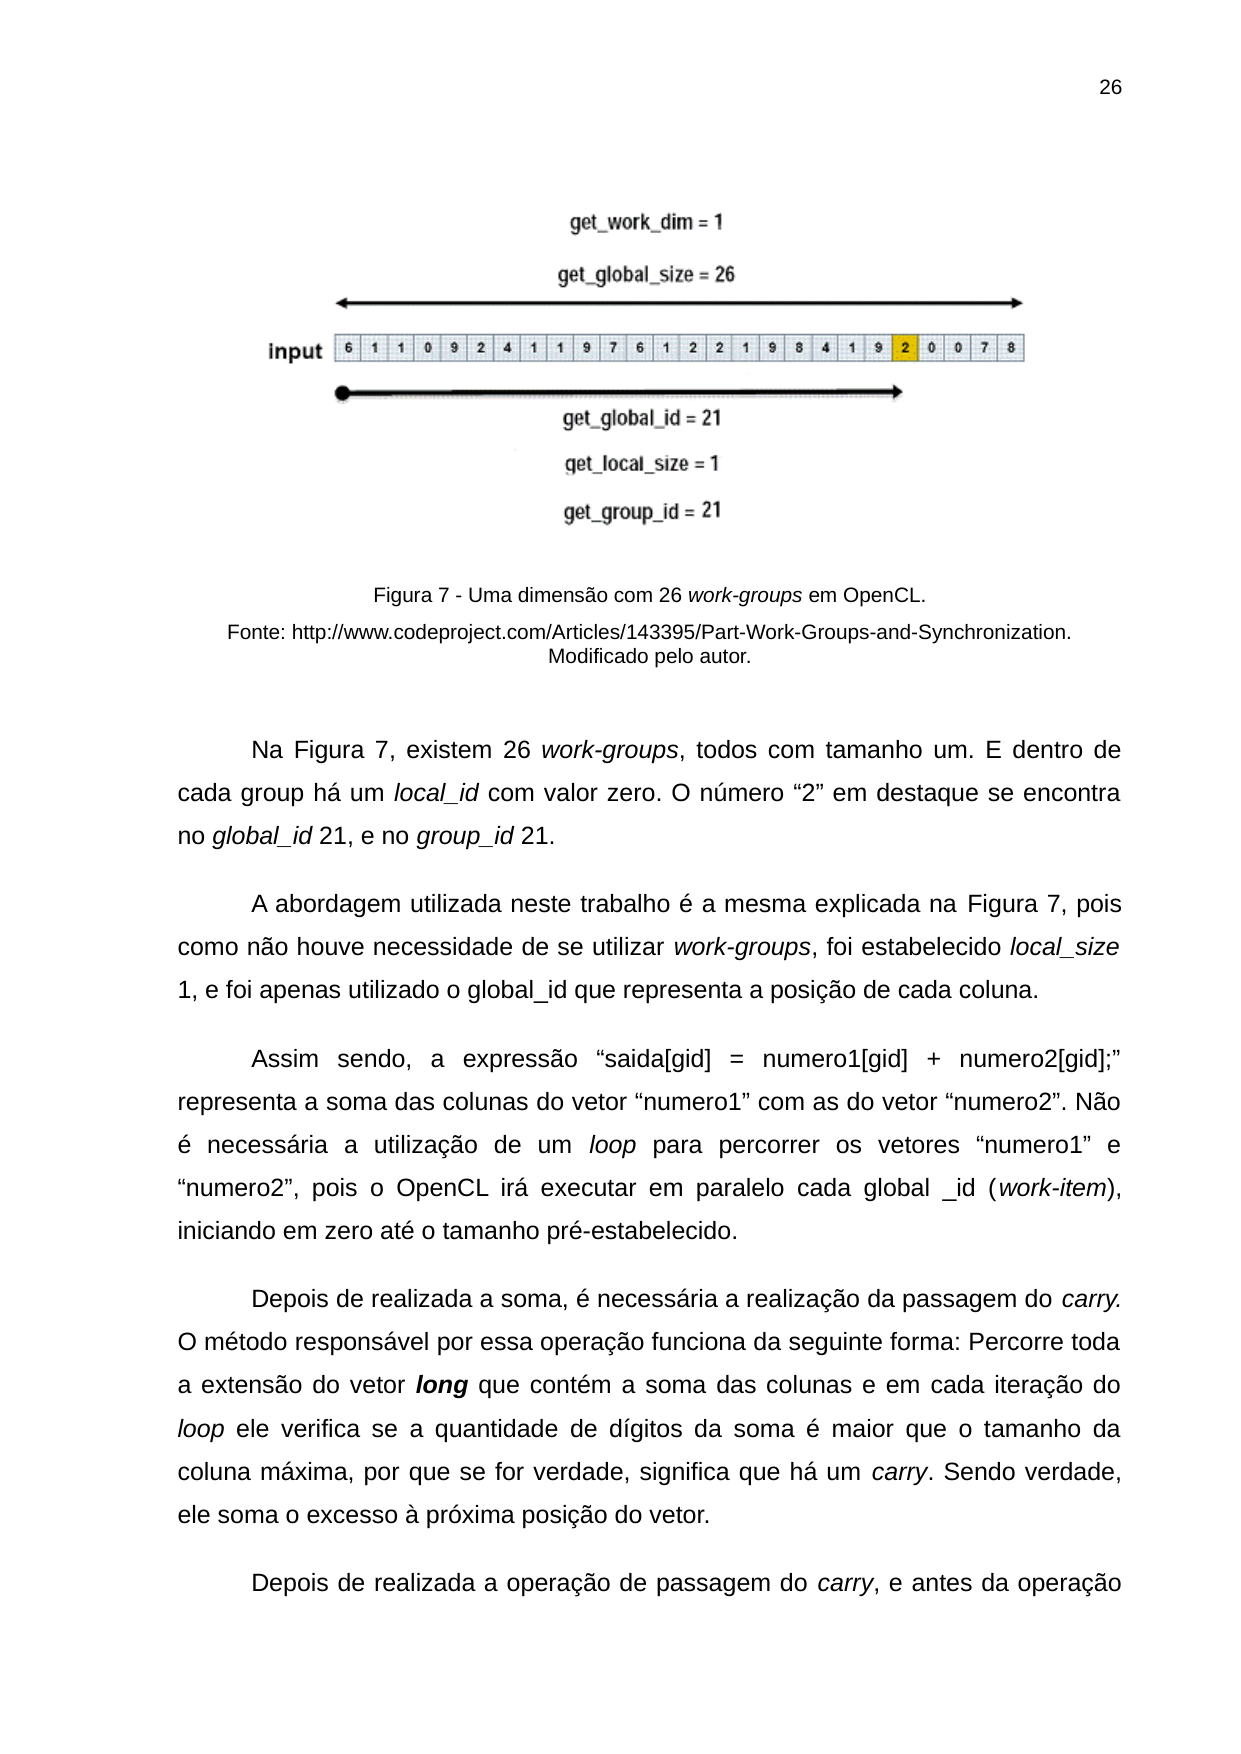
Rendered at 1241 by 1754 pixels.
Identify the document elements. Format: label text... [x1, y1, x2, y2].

text Depois de realizada a soma, é necessária a realização da passagem do carry. O método responsável por essa operação funciona da seguinte forma: Percorre toda a extensão do vetor long que contém a soma das colunas e em cada iteração do loop ele verifica se a quantidade de dígitos da soma é maior que o tamanho da coluna máxima, por que se for verdade, significa que há um carry. Sendo verdade, ele soma o excesso à próxima posição do vetor. [177, 1284, 1122, 1528]
picture [199, 177, 1100, 569]
text Depois de realizada a operação de passagem do carry, e antes da operação [177, 1568, 1122, 1597]
text Assim sendo, a expressão “saida[gid] = numero1[gid] + numero2[gid];” representa a soma das colunas do vetor “numero1” com as do vetor “numero2”. Não é necessária a utilização de um loop para percorrer os vetores “numero1” e “numero2”, pois o OpenCL irá executar em paralelo cada global _id (work-item), iniciando em zero até o tamanho pré-estabelecido. [177, 1043, 1122, 1245]
text Fonte: http://www.codeproject.com/Articles/143395/Part-Work-Groups-and-Synchronization. Modificado pelo autor. [177, 620, 1122, 668]
text Figura 7 - Uma dimensão com 26 work-groups em OpenCL. [177, 583, 1122, 607]
text Na Figura 7, existem 26 work-groups, todos com tamanho um. E dentro de cada group há um local_id com valor zero. O número “2” em destaque se encontra no global_id 21, e no group_id 21. [177, 735, 1122, 850]
text A abordagem utilizada neste trabalho é a mesma explicada na Figura 7, pois como não houve necessidade de se utilizar work-groups, foi estabelecido local_size 1, e foi apenas utilizado o global_id que representa a posição de cada coluna. [177, 889, 1122, 1004]
